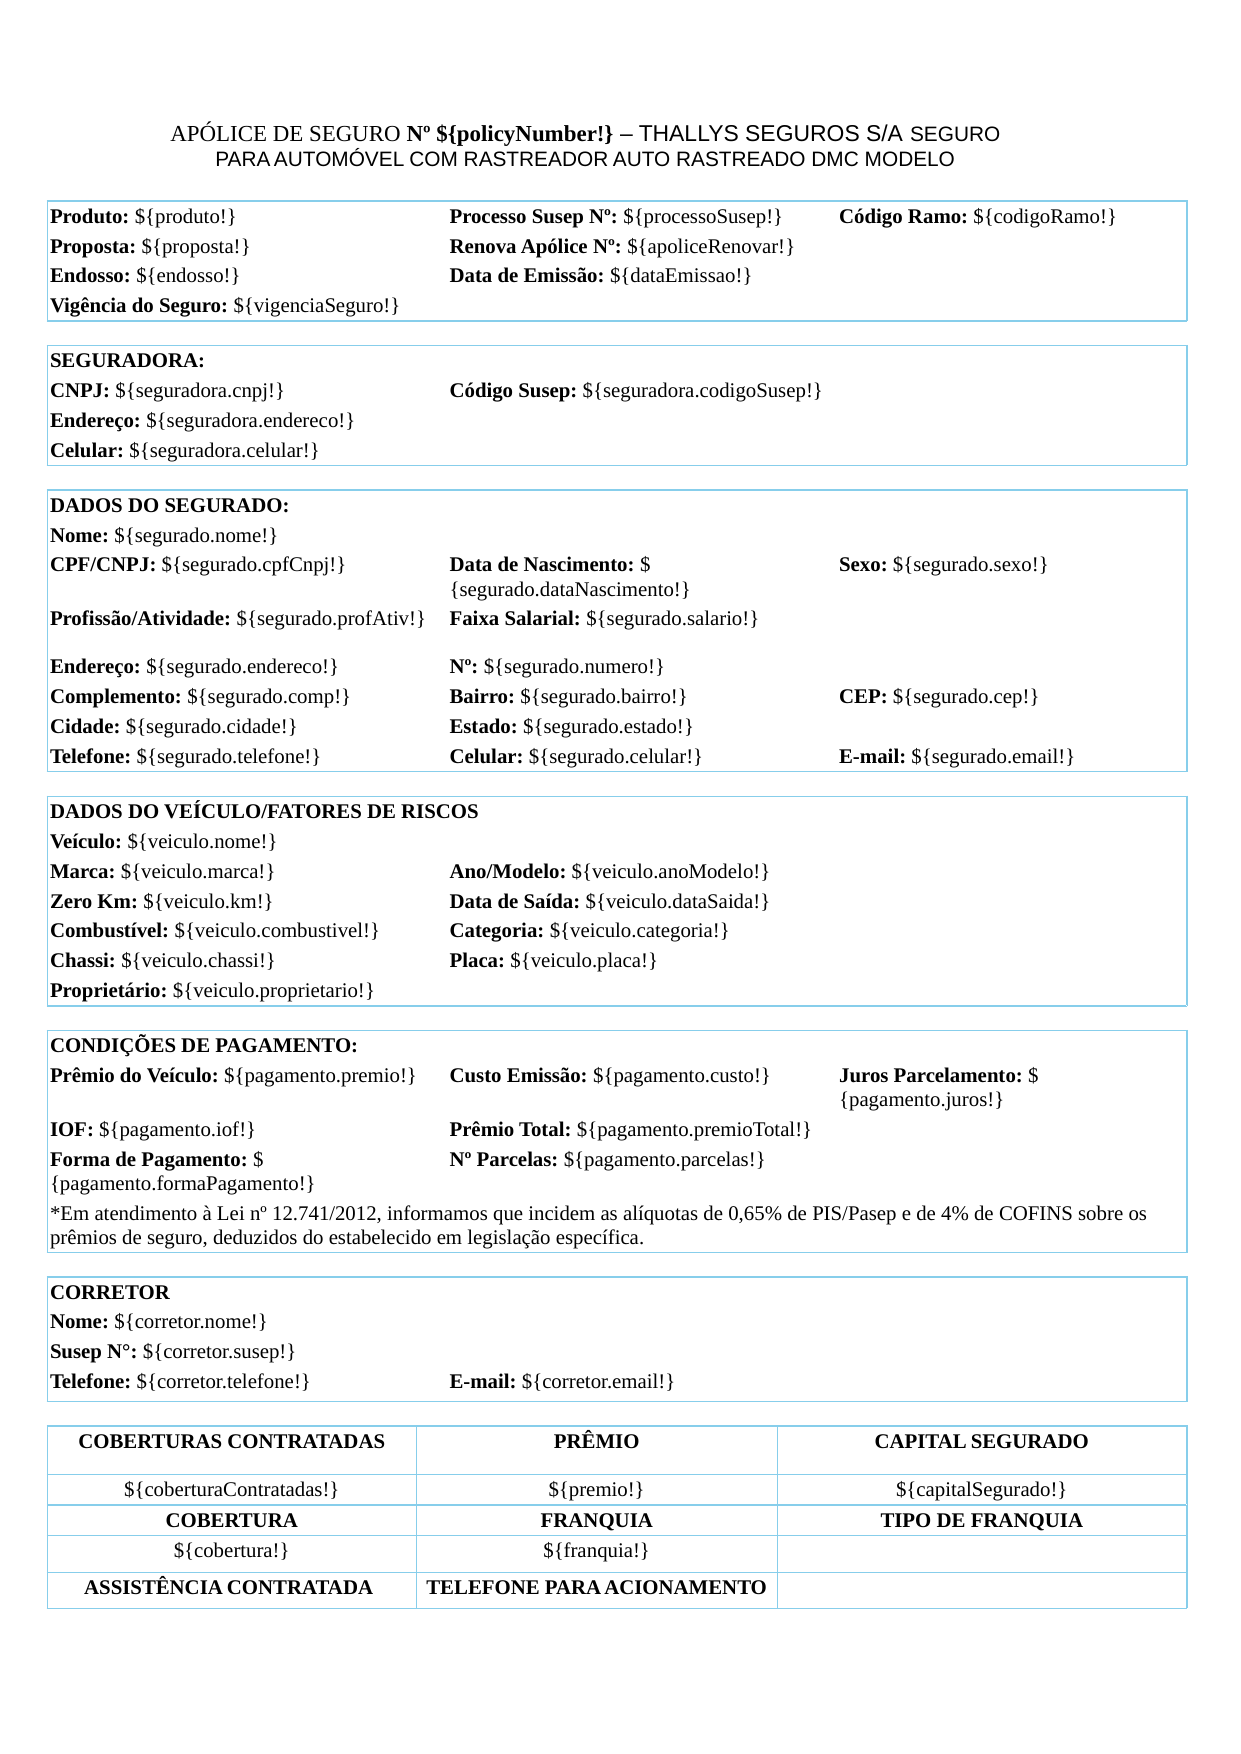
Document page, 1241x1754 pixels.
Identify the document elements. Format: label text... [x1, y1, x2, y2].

table_cell *Em atendimento à Lei nº 12.741/2012, informamos que incidem as alíquotas de 0,65% de PIS/Pasep e de 4% de COFINS sobre os prêmios de seguro, deduzidos do estabelecido em legislação específica. [48, 1198, 1186, 1252]
table_cell [777, 1366, 1186, 1401]
table_cell ${franquia!} [417, 1536, 777, 1572]
table_cell Celular: ${segurado.celular!} [446, 741, 836, 771]
table_cell Prêmio Total: ${pagamento.premioTotal!} [446, 1114, 836, 1144]
table_cell Data de Nascimento: ${segurado.dataNascimento!} [446, 550, 836, 603]
table_cell [446, 975, 1186, 1005]
table_cell Profissão/Atividade: ${segurado.profAtiv!} [48, 604, 446, 651]
table_cell CNPJ: ${seguradora.cnpj!} [48, 375, 446, 405]
table_cell FRANQUIA [417, 1506, 777, 1534]
table_cell Combustível: ${veiculo.combustivel!} [48, 916, 446, 945]
table_cell Endereço: ${seguradora.endereco!} [48, 405, 446, 435]
table_cell Endereço: ${segurado.endereco!} [48, 651, 446, 681]
table_cell ${cobertura!} [48, 1536, 416, 1572]
table_cell [836, 651, 1186, 681]
table_cell Categoria: ${veiculo.categoria!} [446, 916, 1186, 945]
table_cell CEP: ${segurado.cep!} [836, 681, 1186, 711]
table_cell [446, 405, 1186, 435]
table_cell Ano/Modelo: ${veiculo.anoModelo!} [446, 856, 1186, 886]
table_header CONDIÇÕES DE PAGAMENTO: [48, 1031, 1186, 1060]
table_cell Bairro: ${segurado.bairro!} [446, 681, 836, 711]
table_cell Forma de Pagamento: ${pagamento.formaPagamento!} [48, 1144, 446, 1198]
table_cell E-mail: ${corretor.email!} [446, 1366, 777, 1401]
table_cell [778, 1536, 1186, 1572]
table_cell Endosso: ${endosso!} [48, 261, 446, 290]
table_cell Proposta: ${proposta!} [48, 231, 446, 261]
table_cell Sexo: ${segurado.sexo!} [836, 550, 1186, 603]
table_cell Chassi: ${veiculo.chassi!} [48, 945, 446, 975]
table_header PRÊMIO [417, 1427, 777, 1474]
table_cell IOF: ${pagamento.iof!} [48, 1114, 446, 1144]
table_cell TIPO DE FRANQUIA [778, 1506, 1186, 1534]
table_header Código Ramo: ${codigoRamo!} [836, 202, 1186, 231]
table_cell Telefone: ${corretor.telefone!} [48, 1366, 446, 1401]
table_cell Nº: ${segurado.numero!} [446, 651, 836, 681]
table_cell ${capitalSegurado!} [778, 1475, 1186, 1504]
table_header Processo Susep Nº: ${processoSusep!} [446, 202, 836, 231]
table_header SEGURADORA: [48, 346, 1186, 375]
table_header CAPITAL SEGURADO [778, 1427, 1186, 1474]
table_cell Custo Emissão: ${pagamento.custo!} [446, 1060, 836, 1114]
table_cell E-mail: ${segurado.email!} [836, 741, 1186, 771]
table_header DADOS DO VEÍCULO/FATORES DE RISCOS [48, 797, 1186, 826]
table_header Produto: ${produto!} [48, 202, 446, 231]
table_cell Data de Emissão: ${dataEmissao!} [446, 261, 836, 290]
table_header COBERTURAS CONTRATADAS [48, 1427, 416, 1474]
table_cell Proprietário: ${veiculo.proprietario!} [48, 975, 446, 1005]
table_cell [446, 826, 1186, 856]
table_cell [836, 290, 1186, 320]
table_cell Complemento: ${segurado.comp!} [48, 681, 446, 711]
table_cell [836, 604, 1186, 651]
table_cell Faixa Salarial: ${segurado.salario!} [446, 604, 836, 651]
table_cell [836, 1144, 1186, 1198]
table_cell [446, 435, 1186, 465]
table_cell [778, 1573, 1186, 1607]
table_cell [446, 1307, 777, 1336]
table_cell [836, 231, 1186, 261]
table_cell Nome: ${corretor.nome!} [48, 1307, 446, 1336]
table_cell Data de Saída: ${veiculo.dataSaida!} [446, 886, 1186, 916]
table_cell Telefone: ${segurado.telefone!} [48, 741, 446, 771]
table_cell COBERTURA [48, 1506, 416, 1534]
table_cell Cidade: ${segurado.cidade!} [48, 711, 446, 741]
table_cell [836, 711, 1186, 741]
table_cell [836, 520, 1186, 549]
table_cell Zero Km: ${veiculo.km!} [48, 886, 446, 916]
table_cell Celular: ${seguradora.celular!} [48, 435, 446, 465]
table_cell [777, 1336, 1186, 1366]
table_cell Juros Parcelamento: ${pagamento.juros!} [836, 1060, 1186, 1114]
table_cell ${premio!} [417, 1475, 777, 1504]
table_cell Susep N°: ${corretor.susep!} [48, 1336, 446, 1366]
table_cell [446, 290, 836, 320]
table_cell [836, 1114, 1186, 1144]
table_cell [446, 1336, 777, 1366]
table_cell Marca: ${veiculo.marca!} [48, 856, 446, 886]
table_cell ASSISTÊNCIA CONTRATADA [48, 1573, 416, 1607]
table_cell Placa: ${veiculo.placa!} [446, 945, 1186, 975]
table_cell Estado: ${segurado.estado!} [446, 711, 836, 741]
table_cell [777, 1307, 1186, 1336]
table_cell CPF/CNPJ: ${segurado.cpfCnpj!} [48, 550, 446, 603]
table_cell Veículo: ${veiculo.nome!} [48, 826, 446, 856]
table_cell [836, 261, 1186, 290]
table_cell Nome: ${segurado.nome!} [48, 520, 446, 549]
table_cell Vigência do Seguro: ${vigenciaSeguro!} [48, 290, 446, 320]
table_cell Renova Apólice Nº: ${apoliceRenovar!} [446, 231, 836, 261]
table_cell Nº Parcelas: ${pagamento.parcelas!} [446, 1144, 836, 1198]
table_cell TELEFONE PARA ACIONAMENTO [417, 1573, 777, 1607]
table_cell [446, 520, 836, 549]
table_header DADOS DO SEGURADO: [48, 491, 1186, 519]
table_cell ${coberturaContratadas!} [48, 1475, 416, 1504]
table_cell Código Susep: ${seguradora.codigoSusep!} [446, 375, 1186, 405]
table_cell Prêmio do Veículo: ${pagamento.premio!} [48, 1060, 446, 1114]
table_header CORRETOR [48, 1278, 1186, 1307]
